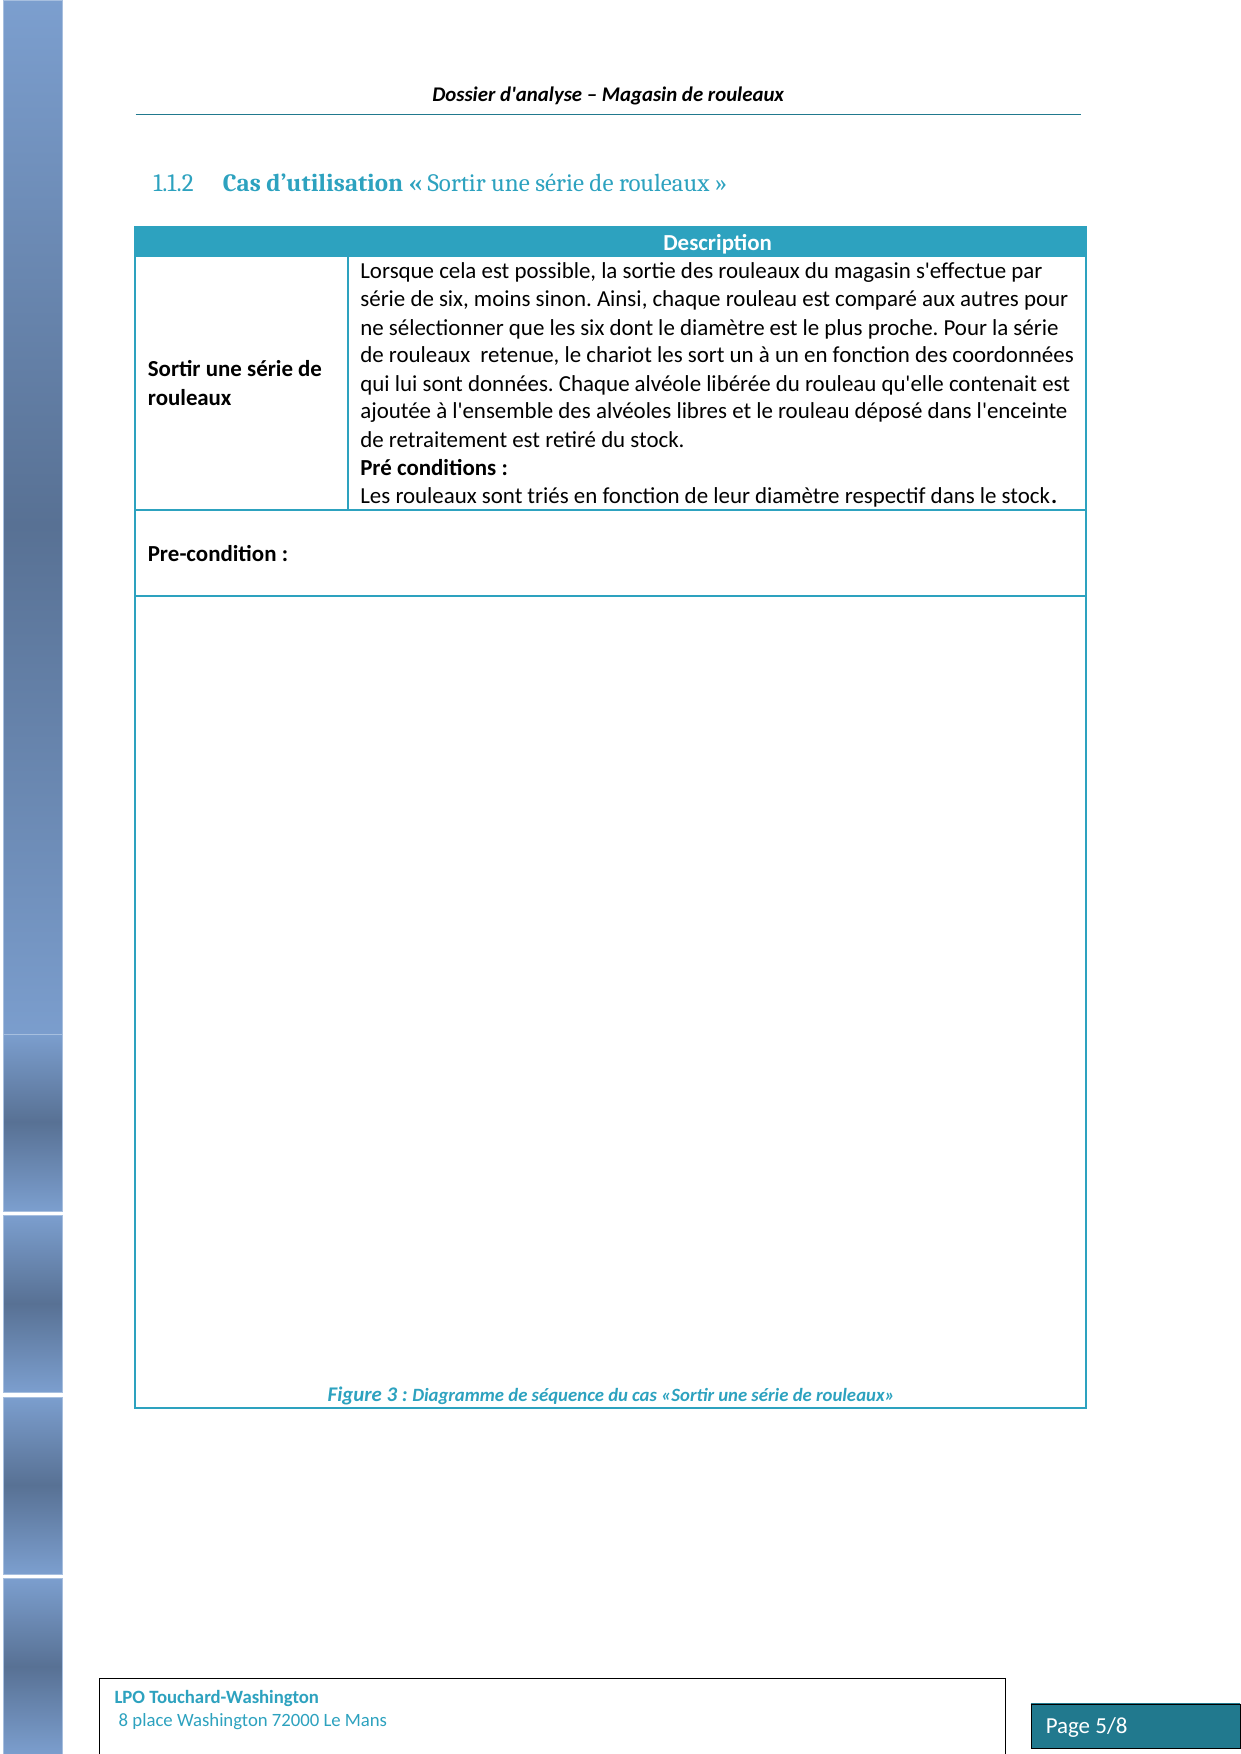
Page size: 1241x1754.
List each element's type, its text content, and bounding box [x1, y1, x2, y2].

table_cell Pre-condition : [136, 511, 1085, 595]
subtitle Cas d’utilisation « Sortir une série de rouleaux » [148, 168, 1093, 197]
table_header [136, 229, 348, 257]
table_header Description [348, 229, 1085, 257]
table_cell Figure 3 : Diagramme de séquence du cas «Sortir une série de rouleaux» [136, 597, 1085, 1407]
table_cell Sortir une série de rouleaux [136, 257, 347, 509]
table_cell Lorsque cela est possible, la sortie des rouleaux du magasin s'effectue par série de six, moins sinon. Ainsi, chaque rouleau est comparé aux autres pour ne sélectionner que les six dont le diamètre est le plus proche. Pour la série de rouleaux retenue, le chariot les sort un à un en fonction des coordonnées qui lui sont données. Chaque alvéole libérée du rouleau qu'elle contenait est ajoutée à l'ensemble des alvéoles libres et le rouleau déposé dans l'enceinte de retraitement est retiré du stock. Pré conditions : Les rouleaux sont triés en fonction de leur diamètre respectif dans le stock. [349, 257, 1085, 509]
